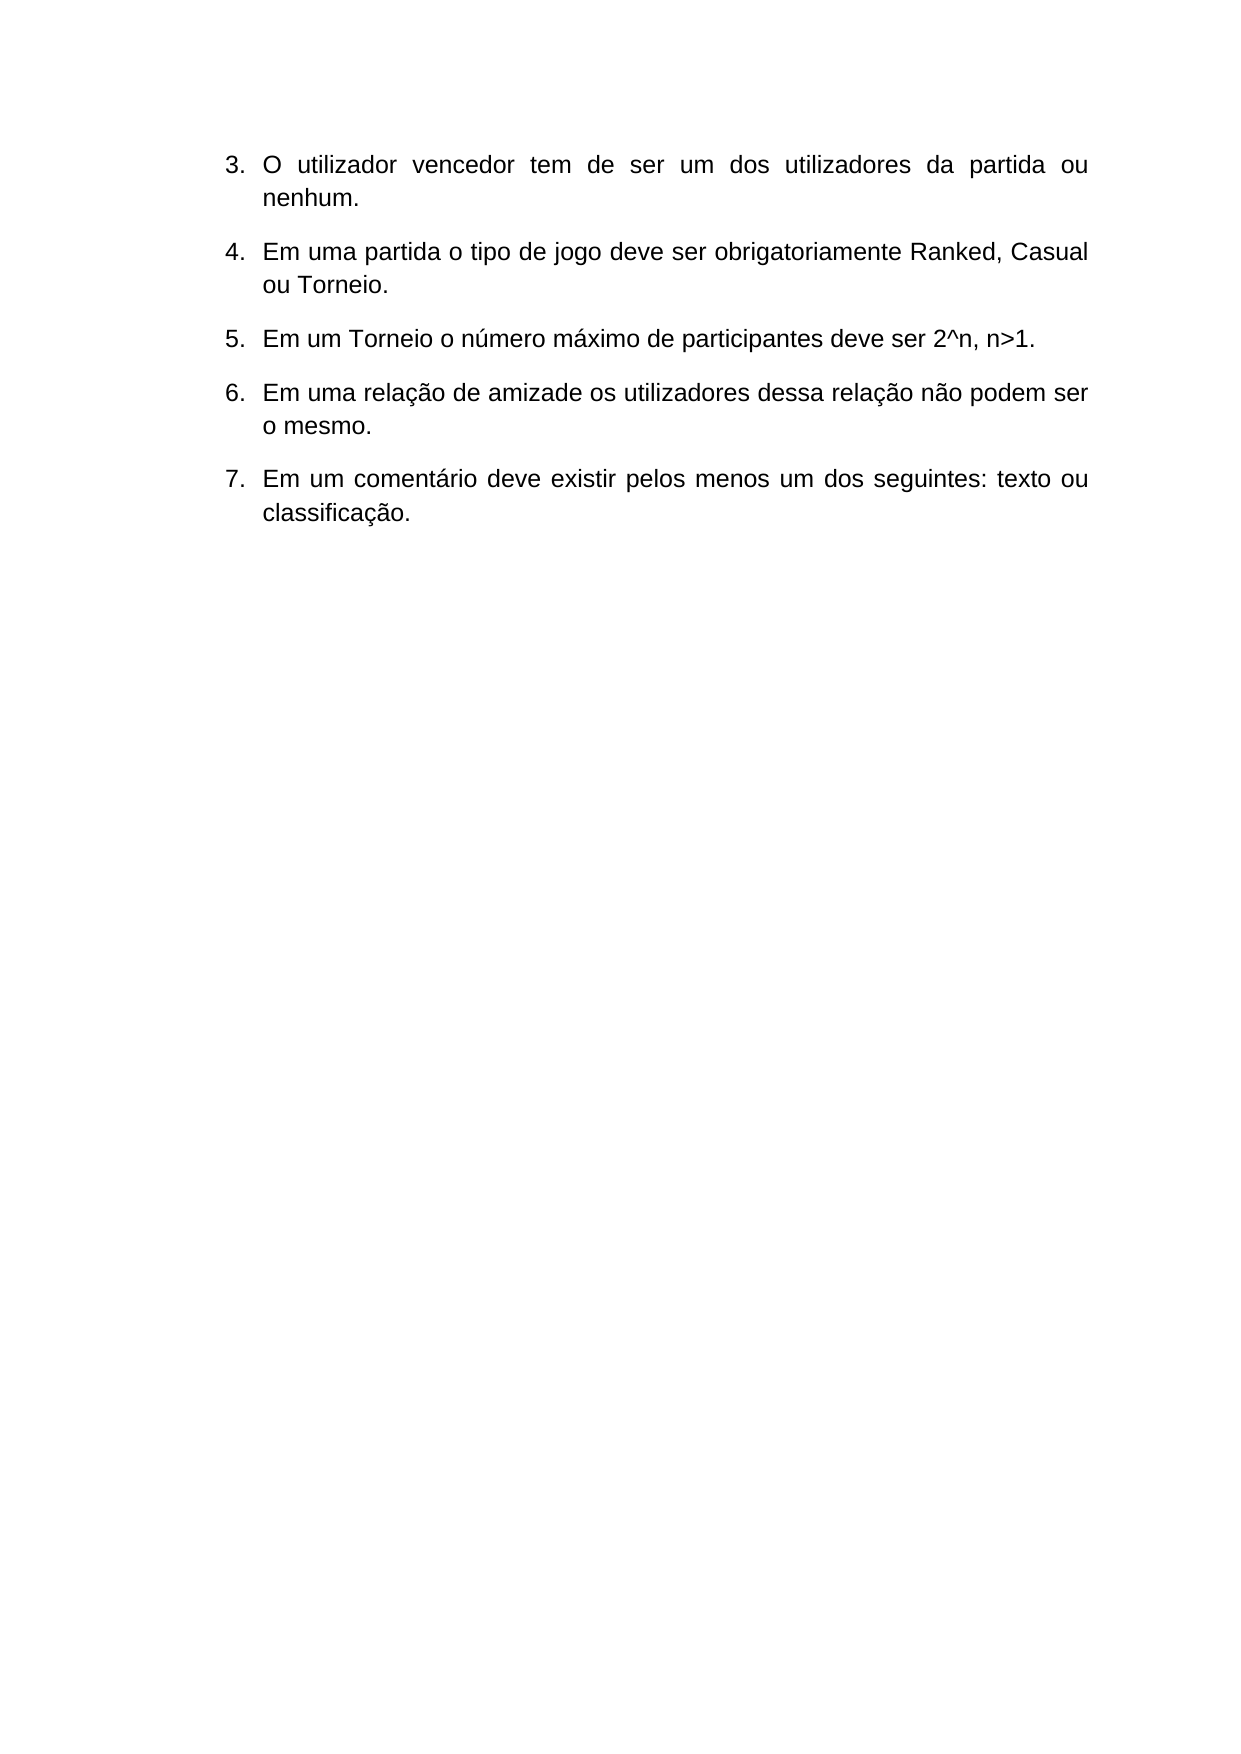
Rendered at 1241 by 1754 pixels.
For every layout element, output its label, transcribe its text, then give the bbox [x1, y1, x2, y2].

list Em um comentário deve existir pelos menos um dos seguintes: texto ou classificação. [225, 464, 1090, 526]
list Em um Torneio o número máximo de participantes deve ser 2^n, n>1. [225, 324, 1090, 352]
list Em uma partida o tipo de jogo deve ser obrigatoriamente Ranked, Casual ou Torneio. [225, 237, 1090, 299]
list O utilizador vencedor tem de ser um dos utilizadores da partida ou nenhum. [225, 150, 1090, 212]
list Em uma relação de amizade os utilizadores dessa relação não podem ser o mesmo. [225, 378, 1090, 439]
